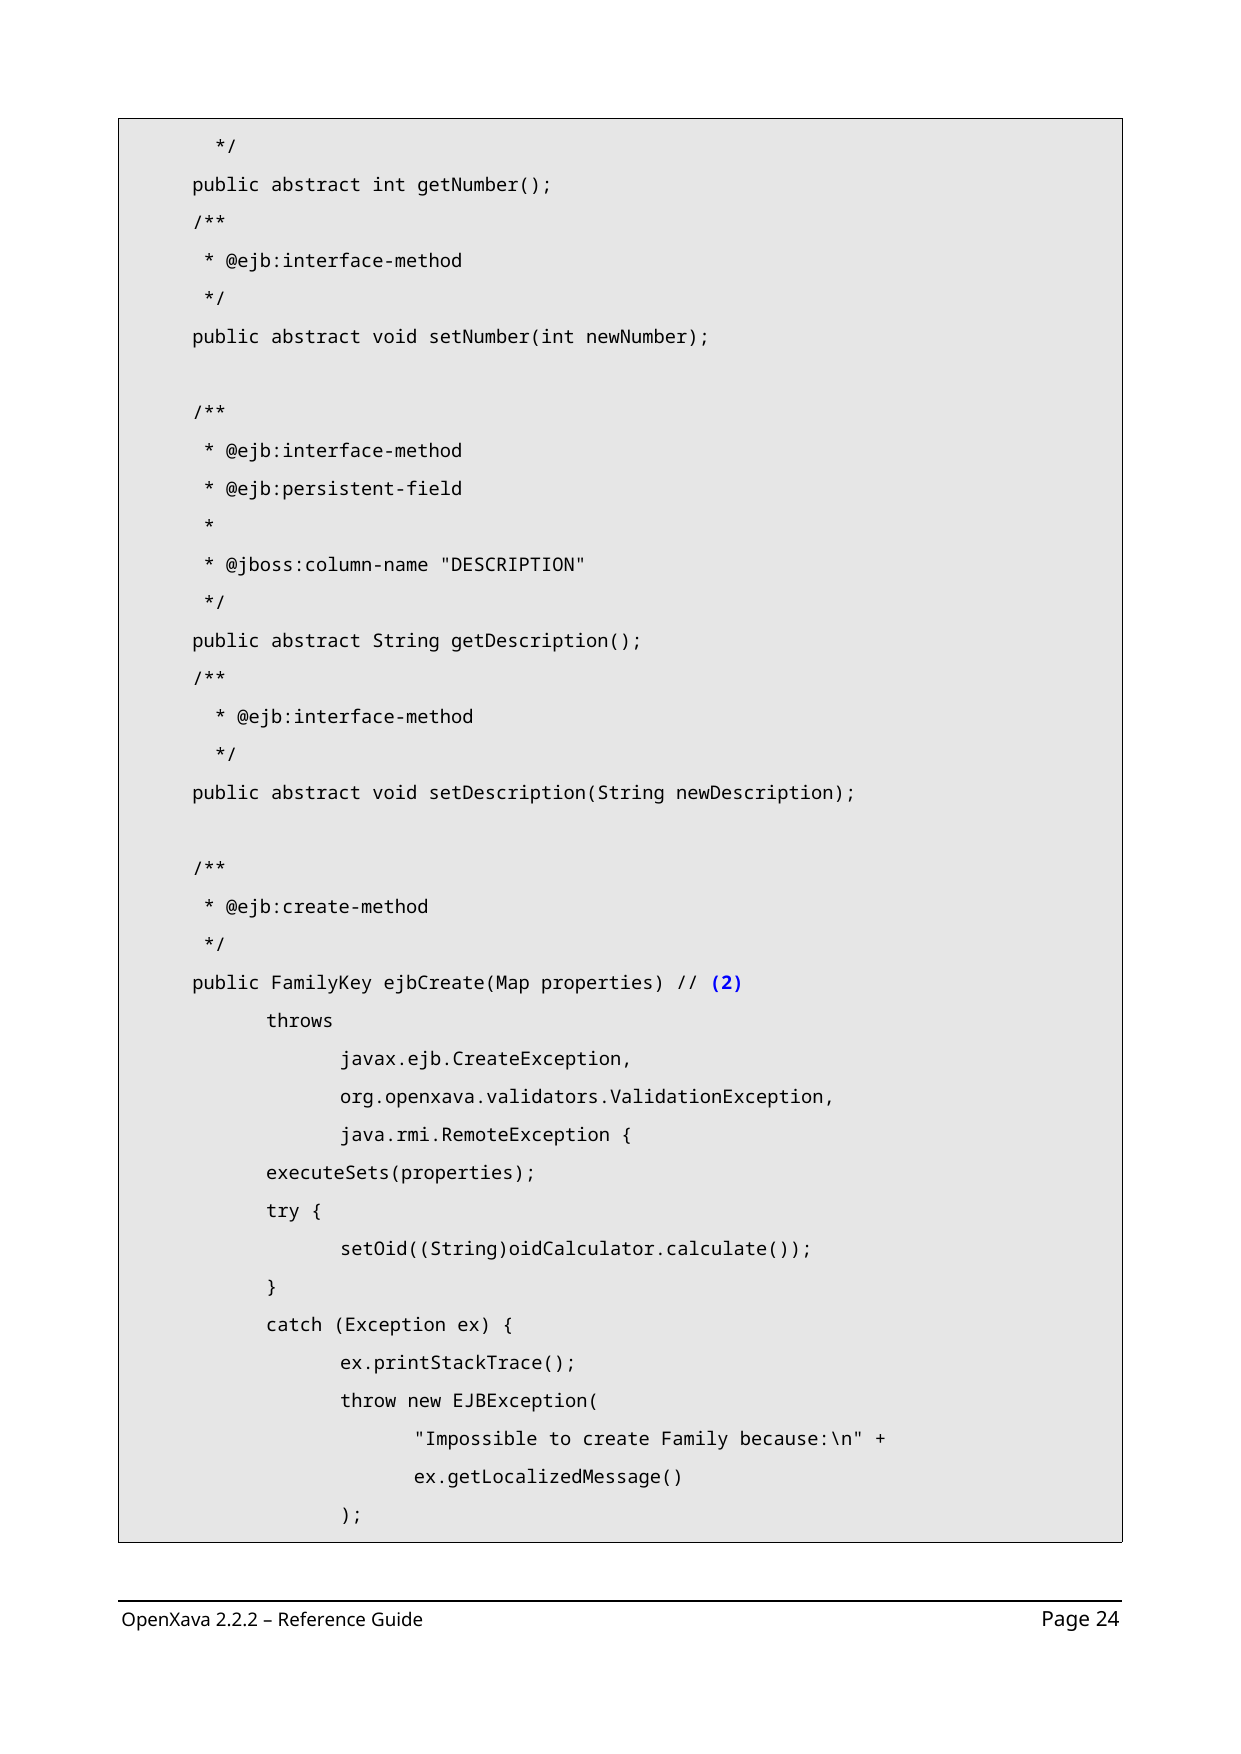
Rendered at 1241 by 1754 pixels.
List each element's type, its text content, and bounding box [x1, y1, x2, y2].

text catch (Exception ex) { [119, 1297, 1122, 1335]
text public FamilyKey ejbCreate(Map properties) // (2) [119, 954, 1122, 993]
text public abstract String getDescription(); [119, 612, 1122, 650]
text */ [119, 270, 1122, 308]
text * @ejb:interface-method [119, 422, 1122, 460]
text javax.ejb.CreateException, [119, 1031, 1122, 1069]
text org.openxava.validators.ValidationException, [119, 1069, 1122, 1107]
text throws [119, 993, 1122, 1031]
text * @ejb:interface-method [119, 232, 1122, 270]
text throw new EJBException( [119, 1373, 1122, 1411]
text public abstract void setNumber(int newNumber); [119, 308, 1122, 346]
text * @ejb:persistent-field [119, 460, 1122, 498]
text * @ejb:interface-method [119, 688, 1122, 726]
text public abstract int getNumber(); [119, 156, 1122, 194]
text /** [119, 650, 1122, 688]
text ex.getLocalizedMessage() [119, 1449, 1122, 1487]
text /** [119, 194, 1122, 232]
text ); [119, 1487, 1122, 1542]
text * [119, 498, 1122, 536]
text * @ejb:create-method [119, 878, 1122, 917]
text * @jboss:column-name "DESCRIPTION" [119, 536, 1122, 574]
text "Impossible to create Family because:\n" + [119, 1411, 1122, 1449]
text */ [119, 119, 1122, 156]
text java.rmi.RemoteException { [119, 1107, 1122, 1145]
text */ [119, 574, 1122, 612]
text */ [119, 726, 1122, 764]
text /** [119, 384, 1122, 422]
text } [119, 1259, 1122, 1297]
text ex.printStackTrace(); [119, 1335, 1122, 1373]
text public abstract void setDescription(String newDescription); [119, 764, 1122, 802]
text try { [119, 1183, 1122, 1221]
text /** [119, 841, 1122, 878]
text setOid((String)oidCalculator.calculate()); [119, 1221, 1122, 1259]
text executeSets(properties); [119, 1145, 1122, 1183]
text */ [119, 917, 1122, 954]
